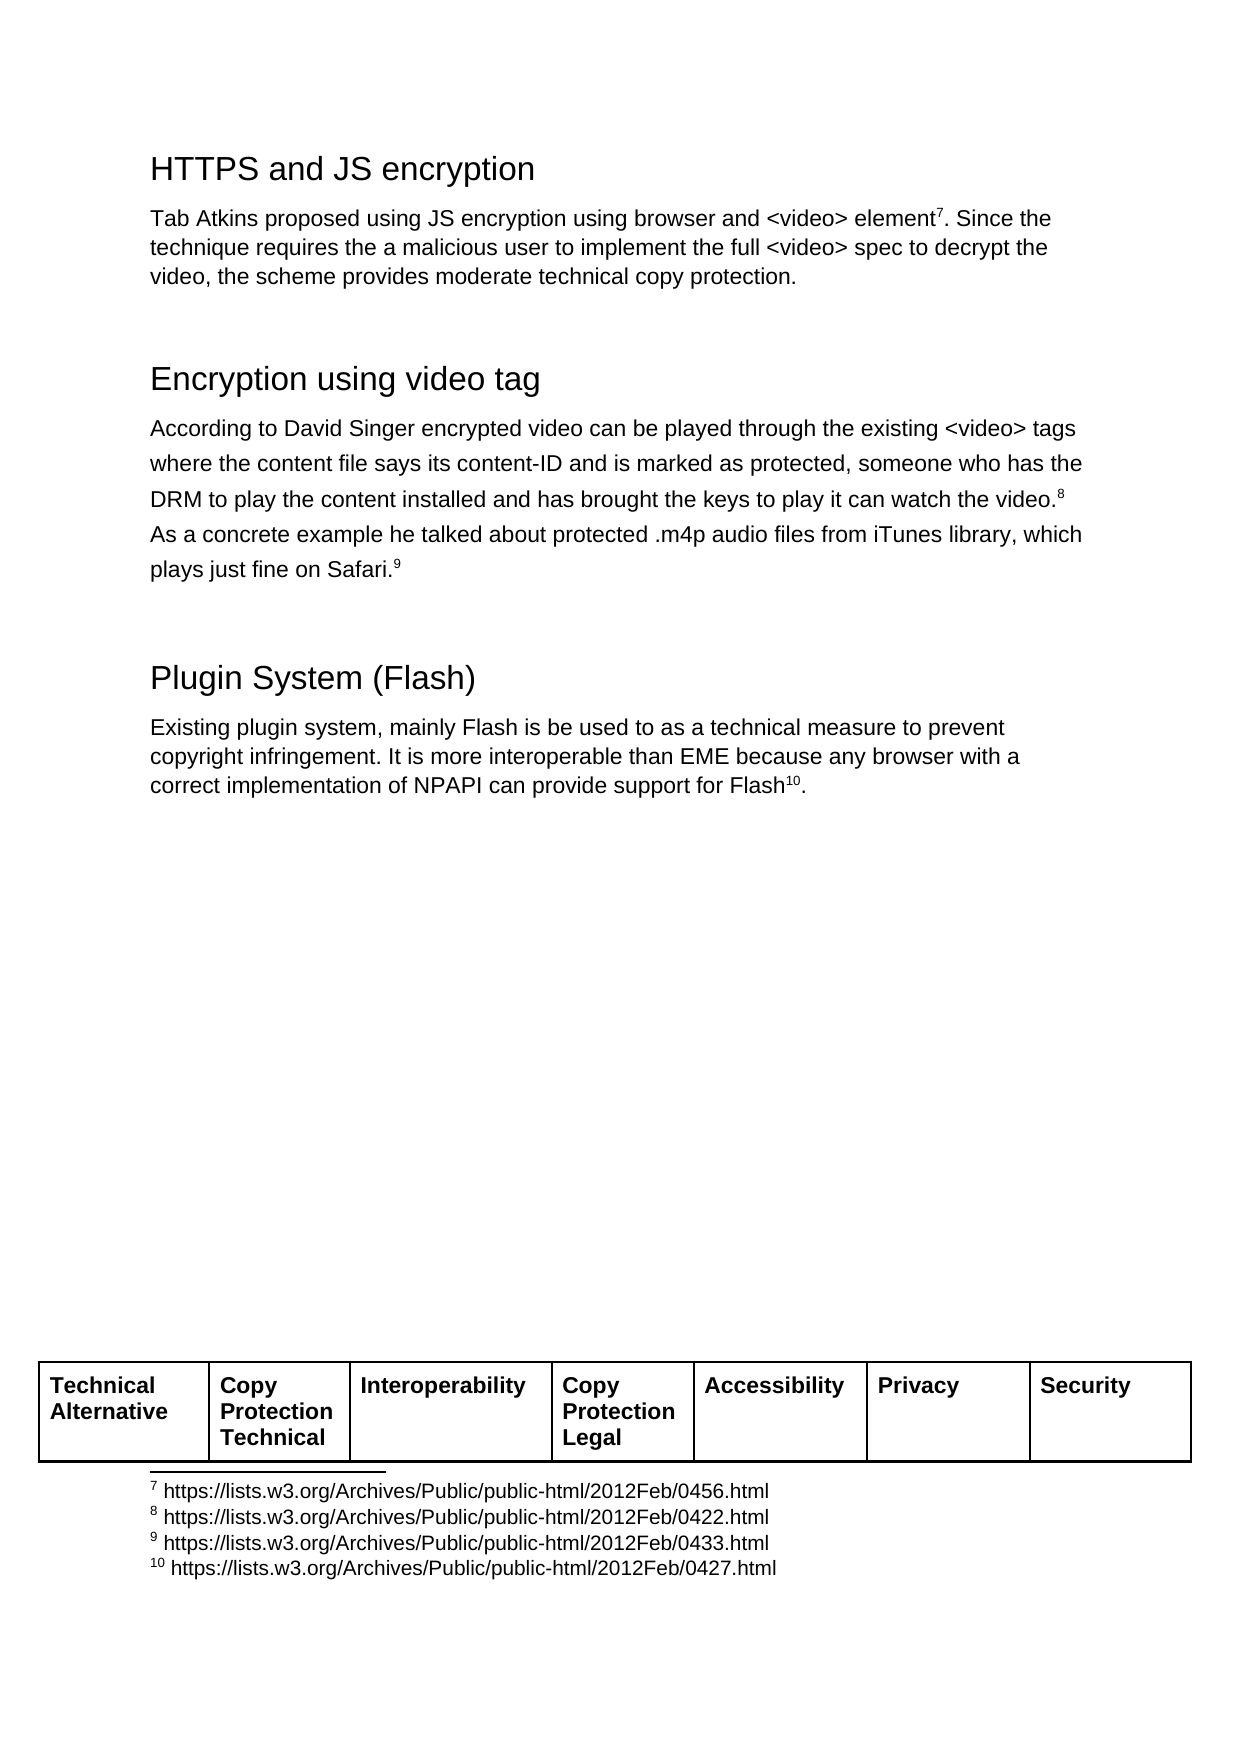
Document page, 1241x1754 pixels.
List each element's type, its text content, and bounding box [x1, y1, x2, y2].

table_header Security [1031, 1363, 1190, 1460]
text Tab Atkins proposed using JS encryption using browser and <video> element. Since the technique requires the a malicious user to implement the full <video> spec to decrypt the video, the scheme provides moderate technical copy protection. [150, 205, 1090, 290]
table_header Copy Protection Technical [210, 1363, 349, 1460]
table_header Copy Protection Legal [553, 1363, 693, 1460]
subtitle HTTPS and JS encryption [150, 150, 1090, 187]
text https://lists.w3.org/Archives/Public/public-html/2012Feb/0427.html [150, 1555, 1090, 1581]
text Existing plugin system, mainly Flash is be used to as a technical measure to prevent copyright infringement. It is more interoperable than EME because any browser with a correct implementation of NPAPI can provide support for Flash. [150, 714, 1090, 799]
text https://lists.w3.org/Archives/Public/public-html/2012Feb/0433.html [150, 1529, 1090, 1555]
text According to David Singer encrypted video can be played through the existing <video> tags where the content file says its content-ID and is marked as protected, someone who has the DRM to play the content installed and has brought the keys to play it can watch the video. As a concrete example he talked about protected .m4p audio files from iTunes library, which plays just fine on Safari. [150, 416, 1090, 582]
table_header Privacy [868, 1363, 1029, 1460]
subtitle Plugin System (Flash) [150, 659, 1090, 696]
subtitle Encryption using video tag [150, 360, 1090, 398]
table_header Accessibility [695, 1363, 866, 1460]
table_header Technical Alternative [40, 1363, 208, 1460]
table_header Interoperability [351, 1363, 551, 1460]
text https://lists.w3.org/Archives/Public/public-html/2012Feb/0456.html [150, 1478, 1090, 1504]
text https://lists.w3.org/Archives/Public/public-html/2012Feb/0422.html [150, 1504, 1090, 1529]
